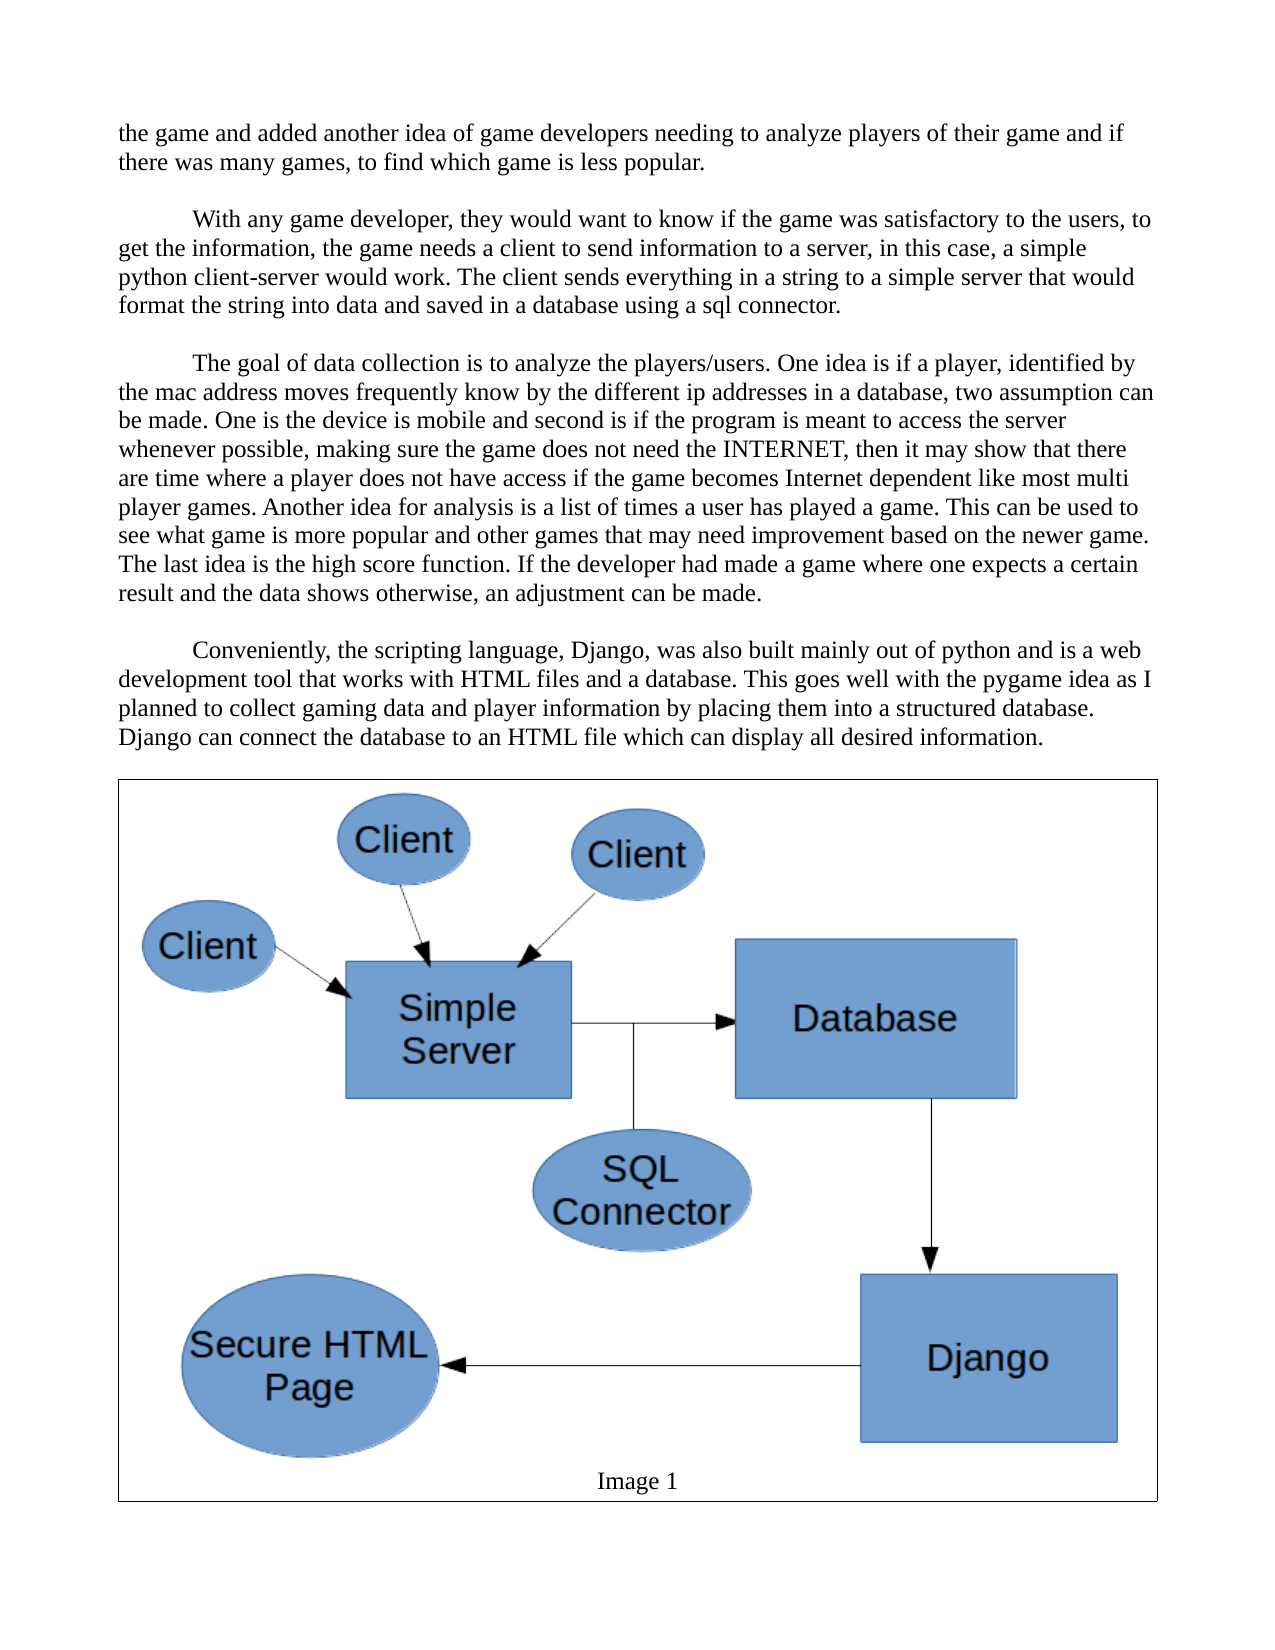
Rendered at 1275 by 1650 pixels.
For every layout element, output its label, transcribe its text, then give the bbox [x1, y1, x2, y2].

text With any game developer, they would want to know if the game was satisfactory to the users, to get the information, the game needs a client to send information to a server, in this case, a simple python client-server would work. The client sends everything in a string to a simple server that would format the string into data and saved in a database using a sql connector. [118, 204, 1157, 319]
text The goal of data collection is to analyze the players/users. One idea is if a player, identified by the mac address moves frequently know by the different ip addresses in a database, two assumption can be made. One is the device is mobile and second is if the program is meant to access the server whenever possible, making sure the game does not need the INTERNET, then it may show that there are time where a player does not have access if the game becomes Internet dependent like most multi player games. Another idea for analysis is a list of times a user has played a game. This can be used to see what game is more popular and other games that may need improvement based on the newer game. The last idea is the high score function. If the developer had made a game where one expects a certain result and the data shows otherwise, an adjustment can be made. [118, 348, 1157, 607]
table_header Image 1 [119, 780, 1157, 1501]
text the game and added another idea of game developers needing to analyze players of their game and if there was many games, to find which game is less popular. [118, 118, 1157, 176]
picture [139, 785, 1136, 1467]
text Conveniently, the scripting language, Django, was also built mainly out of python and is a web development tool that works with HTML files and a database. This goes well with the pygame idea as I planned to collect gaming data and player information by placing them into a structured database. Django can connect the database to an HTML file which can display all desired information. [118, 636, 1157, 751]
